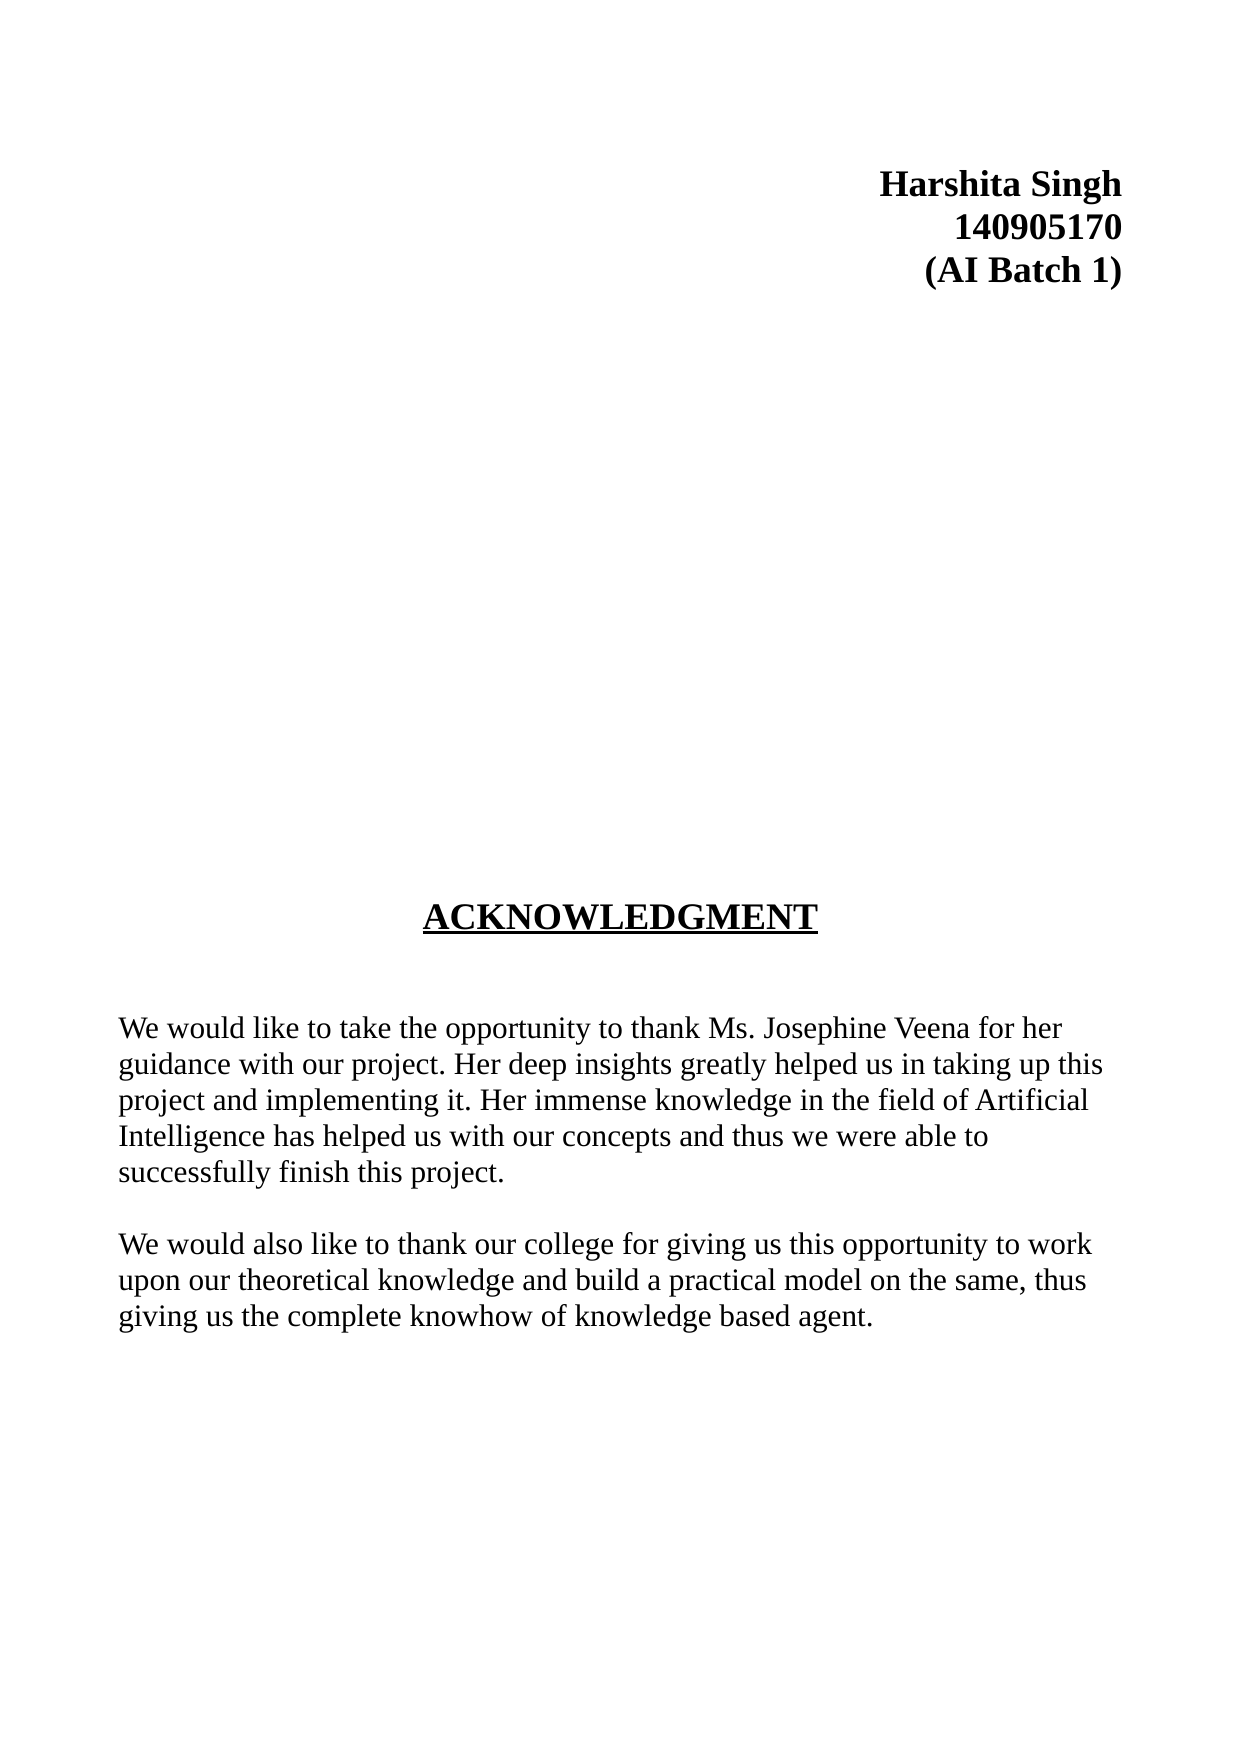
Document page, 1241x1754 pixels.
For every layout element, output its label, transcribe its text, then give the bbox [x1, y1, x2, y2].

text We would like to take the opportunity to thank Ms. Josephine Veena for her [118, 1009, 1122, 1045]
text Harshita Singh [118, 161, 1122, 204]
text (AI Batch 1) [118, 247, 1122, 291]
text 140905170 [118, 204, 1122, 247]
text ACKNOWLEDGMENT [118, 894, 1122, 937]
text We would also like to thank our college for giving us this opportunity to work upon our theoretical knowledge and build a practical model on the same, thus giving us the complete knowhow of knowledge based agent. [118, 1225, 1122, 1333]
text guidance with our project. Her deep insights greatly helped us in taking up this project and implementing it. Her immense knowledge in the field of Artificial Intelligence has helped us with our concepts and thus we were able to successfully finish this project. [118, 1045, 1122, 1189]
